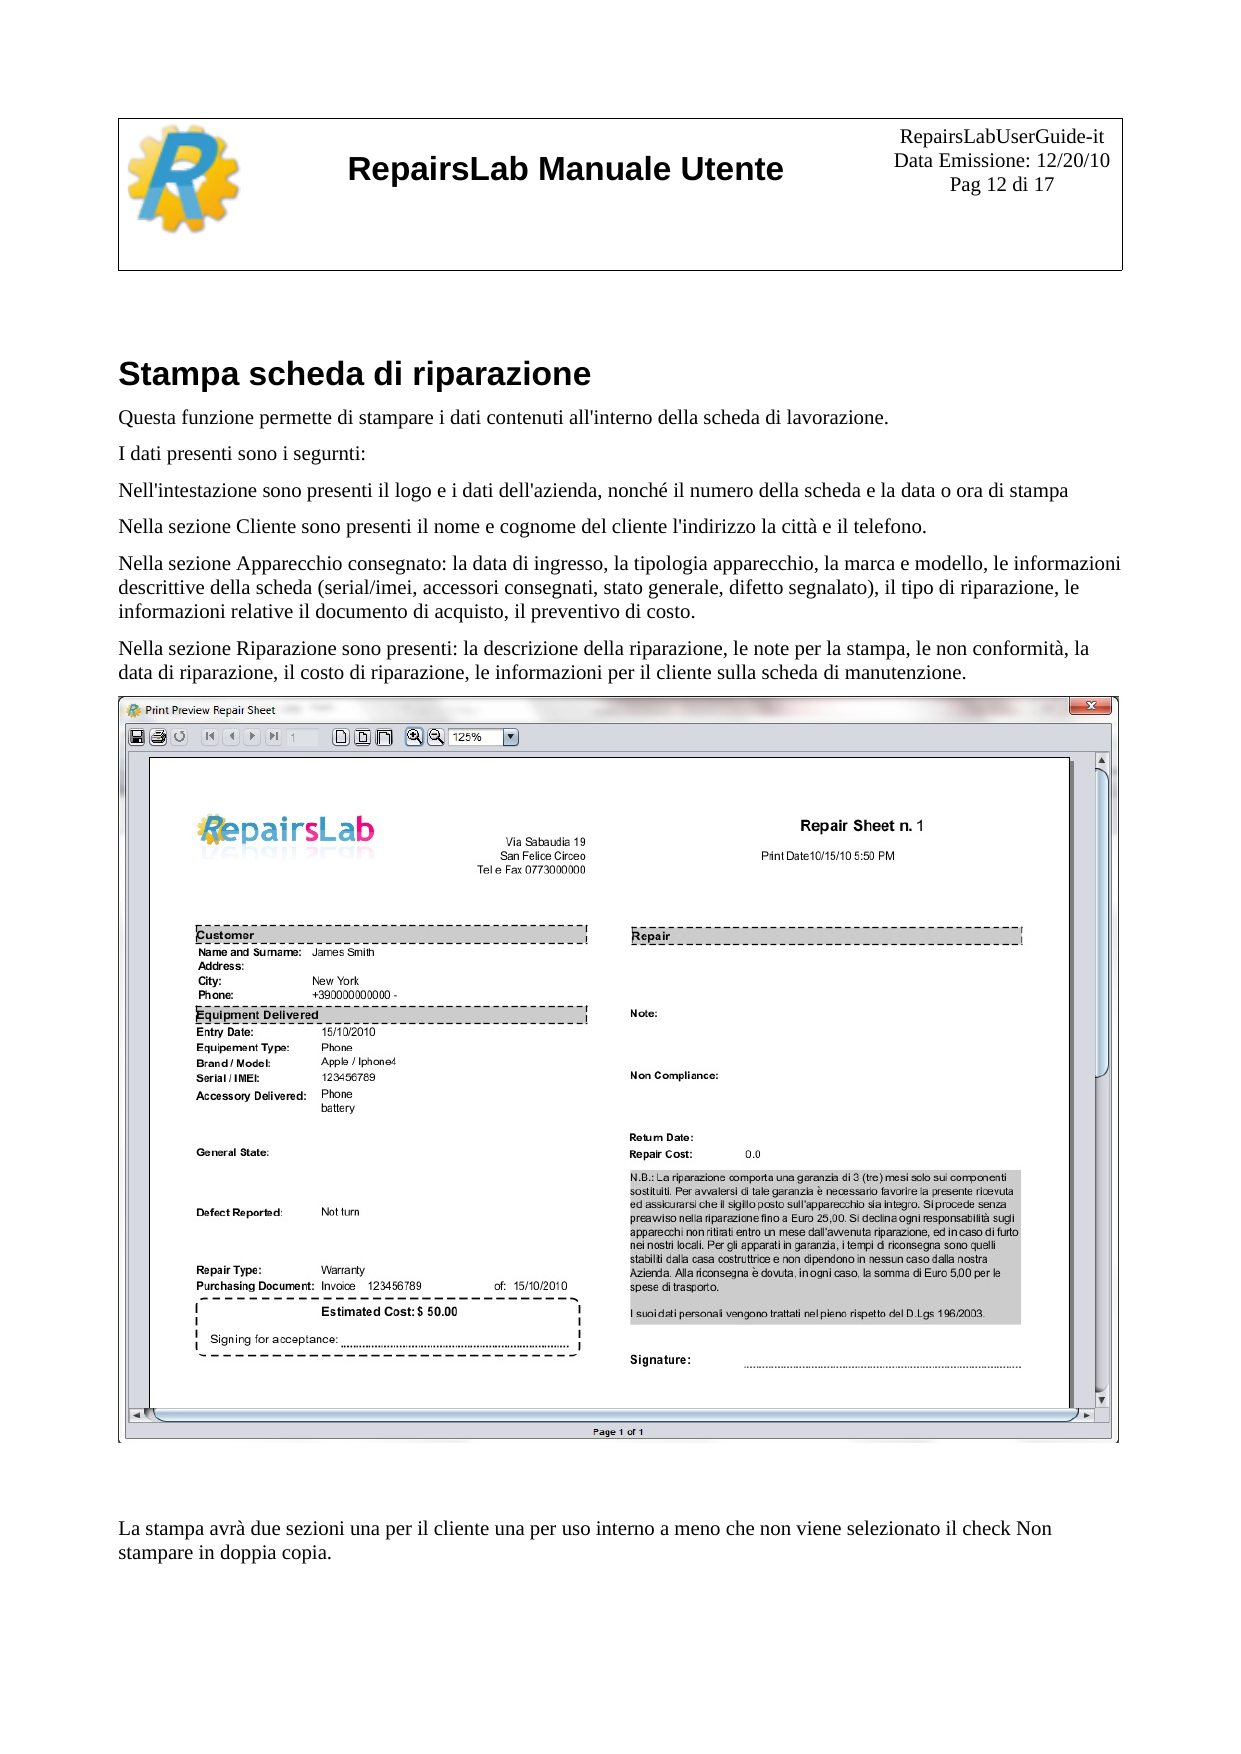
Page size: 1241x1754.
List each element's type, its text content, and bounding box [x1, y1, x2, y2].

text La stampa avrà due sezioni una per il cliente una per uso interno a meno che non viene selezionato il check Non stampare in doppia copia. [118, 1516, 1122, 1564]
subtitle Stampa scheda di riparazione [118, 353, 1122, 392]
text Nella sezione Cliente sono presenti il nome e cognome del cliente l'indirizzo la città e il telefono. [118, 514, 1122, 538]
text Nell'intestazione sono presenti il logo e i dati dell'azienda, nonché il numero della scheda e la data o ora di stampa [118, 478, 1122, 502]
picture [118, 696, 1122, 1443]
picture [127, 123, 241, 236]
text I dati presenti sono i segurnti: [118, 441, 1122, 465]
text Nella sezione Riparazione sono presenti: la descrizione della riparazione, le note per la stampa, le non conformità, la data di riparazione, il costo di riparazione, le informazioni per il cliente sulla scheda di manutenzione. [118, 636, 1122, 684]
text Questa funzione permette di stampare i dati contenuti all'interno della scheda di lavorazione. [118, 405, 1122, 429]
text Nella sezione Apparecchio consegnato: la data di ingresso, la tipologia apparecchio, la marca e modello, le informazioni descrittive della scheda (serial/imei, accessori consegnati, stato generale, difetto segnalato), il tipo di riparazione, le informazioni relative il documento di acquisto, il preventivo di costo. [118, 551, 1122, 623]
